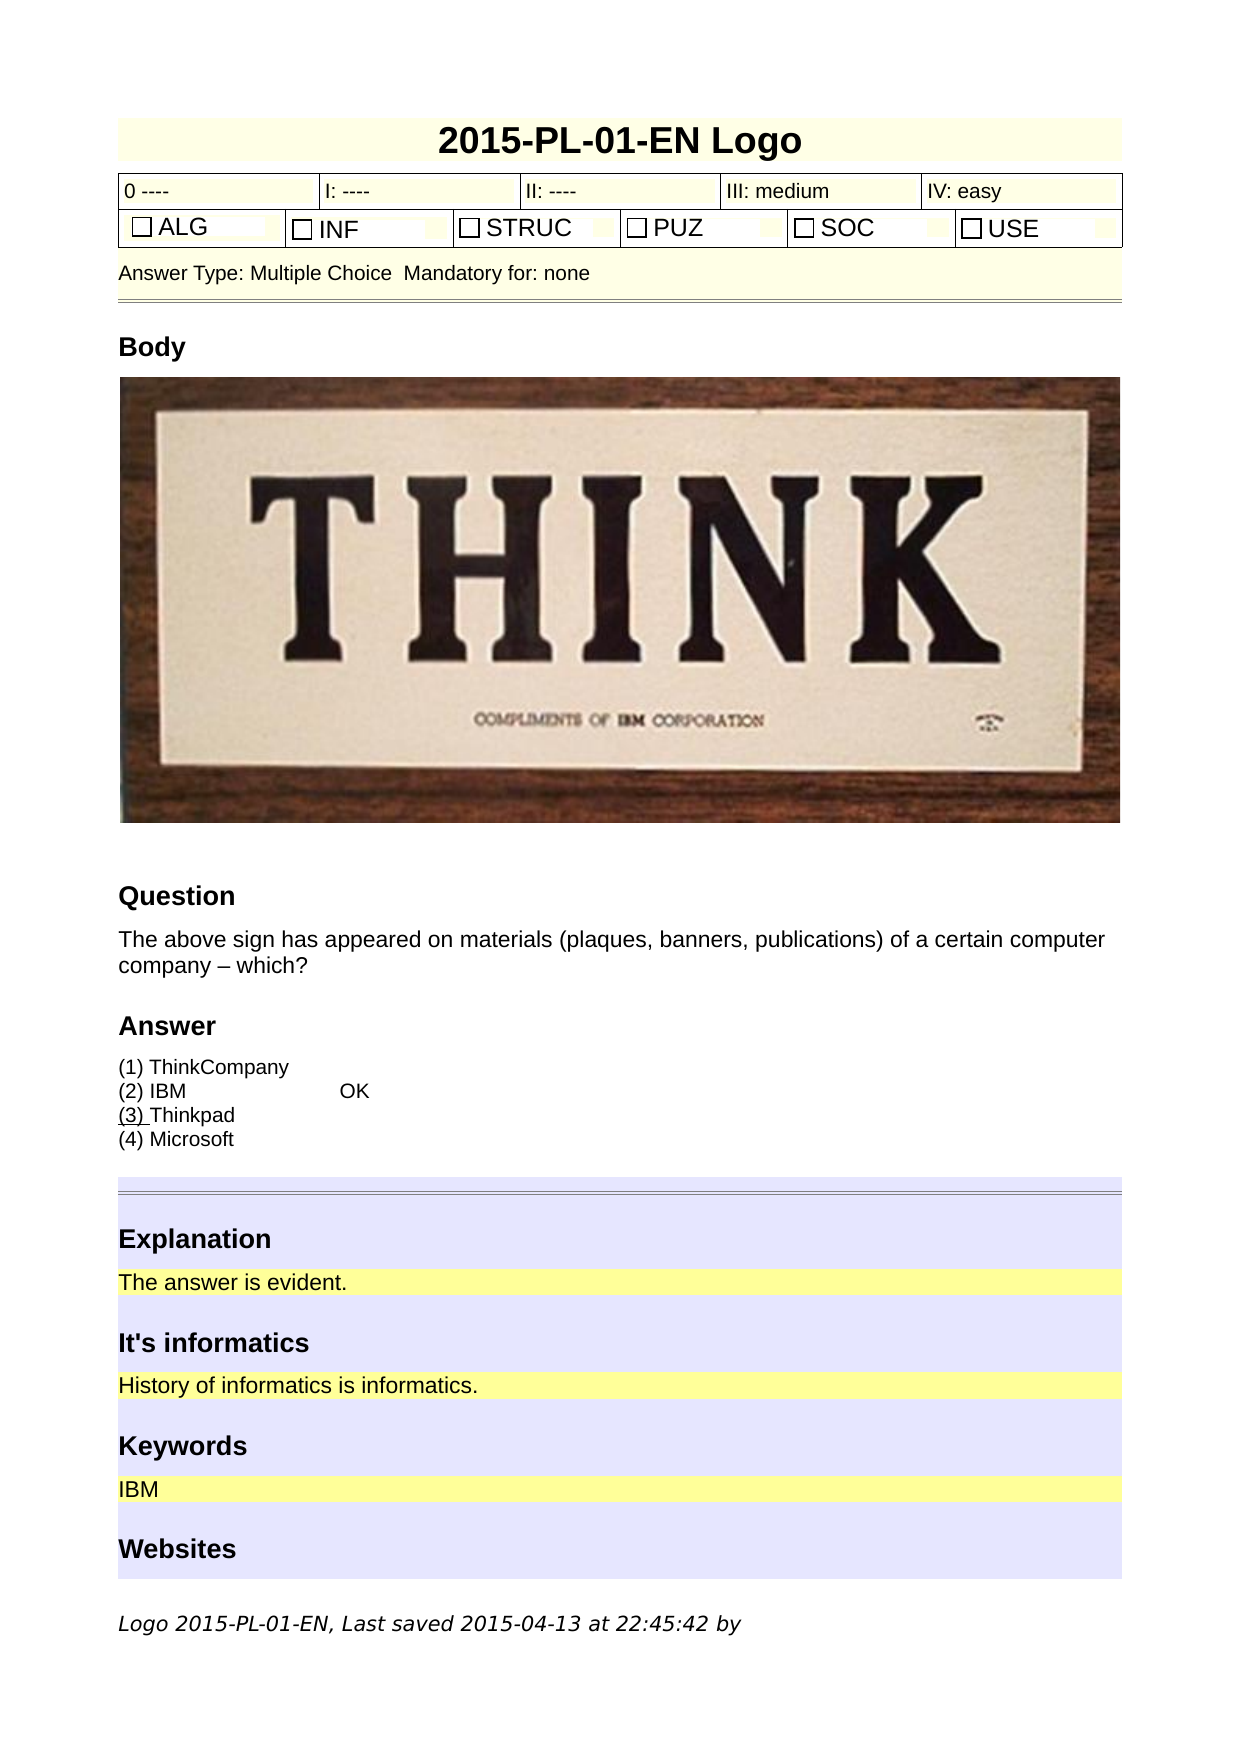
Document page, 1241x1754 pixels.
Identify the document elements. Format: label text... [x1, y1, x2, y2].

table_header [788, 210, 955, 247]
subtitle Body [118, 331, 1122, 363]
text (1) ThinkCompany [118, 1055, 1122, 1079]
text Answer Type: Multiple Choice Mandatory for: none [118, 261, 1122, 285]
subtitle Explanation [118, 1223, 1122, 1255]
table_header [286, 210, 453, 247]
subtitle It's informatics [118, 1327, 1122, 1358]
table_header II: ---- [521, 174, 720, 209]
text The above sign has appeared on materials (plaques, banners, publications) of a certain computer company – which? [118, 926, 1122, 978]
table_header [621, 210, 787, 247]
subtitle Keywords [118, 1430, 1122, 1461]
subtitle Answer [118, 1009, 1122, 1041]
text The answer is evident. [118, 1269, 1122, 1295]
text (3) Thinkpad [118, 1103, 1122, 1127]
text History of informatics is informatics. [118, 1372, 1122, 1399]
picture [120, 377, 1121, 823]
table_header IV: easy [922, 174, 1122, 209]
subtitle Question [118, 880, 1122, 911]
text IBM [118, 1476, 1122, 1502]
text (2) IBM OK [118, 1079, 1122, 1103]
table_header [956, 210, 1122, 247]
text (4) Microsoft [118, 1127, 1122, 1151]
table_header III: medium [721, 174, 921, 209]
table_header 0 ---- [119, 174, 319, 209]
table_header [119, 210, 285, 247]
table_header I: ---- [320, 174, 520, 209]
table_header [454, 210, 620, 247]
subtitle Websites [118, 1533, 1122, 1564]
title 2015-PL-01-EN Logo [118, 118, 1122, 161]
